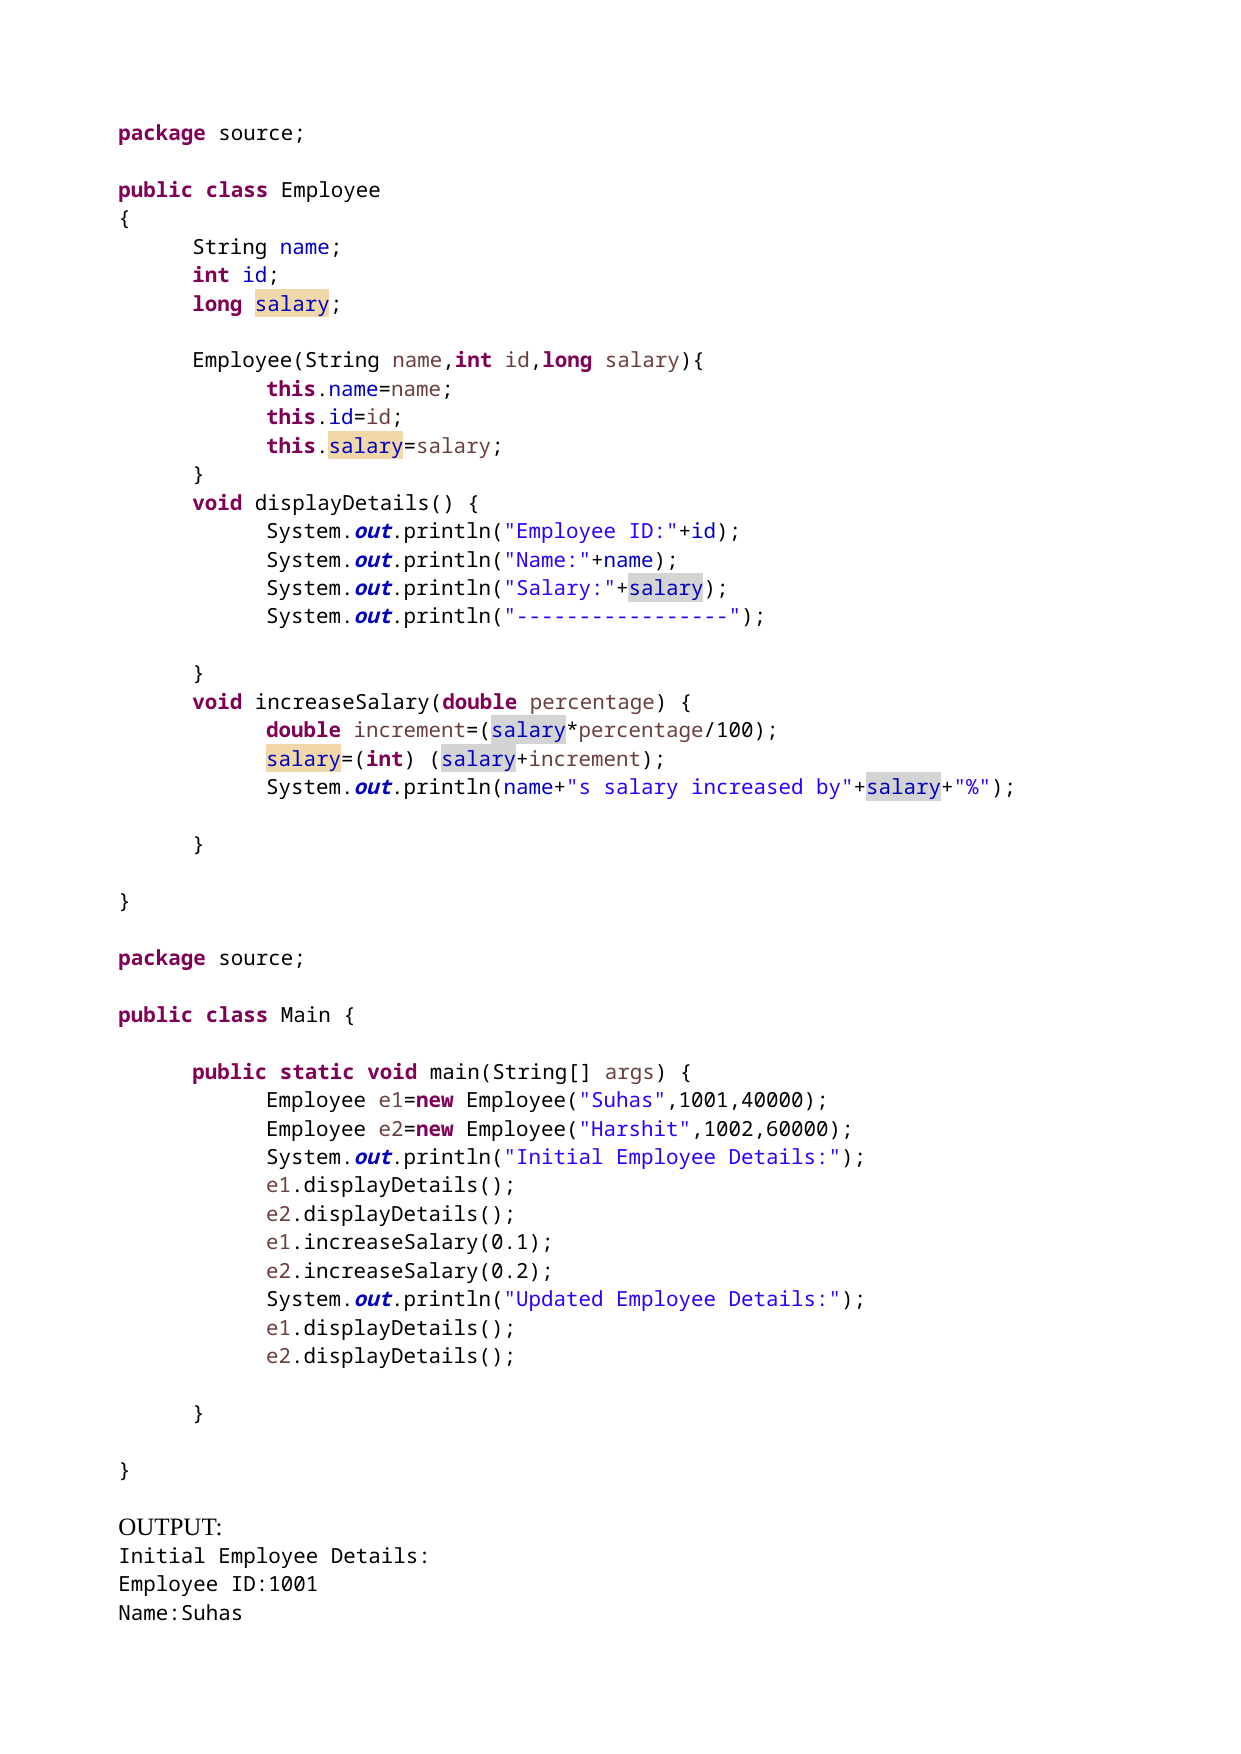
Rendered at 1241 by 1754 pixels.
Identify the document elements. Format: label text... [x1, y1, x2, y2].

text package source; [118, 118, 1122, 147]
text System.out.println("Initial Employee Details:"); [118, 1142, 1122, 1171]
text } [118, 829, 1122, 857]
text void displayDetails() { [118, 488, 1122, 516]
text System.out.println("Name:"+name); [118, 545, 1122, 573]
text } [118, 658, 1122, 687]
text int id; [118, 260, 1122, 289]
text package source; [118, 943, 1122, 972]
text e2.displayDetails(); [118, 1341, 1122, 1370]
text OUTPUT: [118, 1512, 1122, 1541]
text e1.displayDetails(); [118, 1171, 1122, 1199]
text } [118, 886, 1122, 914]
text public class Employee [118, 175, 1122, 203]
text this.id=id; [118, 402, 1122, 431]
text e2.increaseSalary(0.2); [118, 1256, 1122, 1284]
text Initial Employee Details: [118, 1541, 1122, 1569]
text System.out.println("-----------------"); [118, 602, 1122, 630]
text Employee e2=new Employee("Harshit",1002,60000); [118, 1114, 1122, 1142]
text } [118, 1398, 1122, 1427]
text Employee(String name,int id,long salary){ [118, 346, 1122, 374]
text long salary; [118, 289, 1122, 317]
text e1.displayDetails(); [118, 1313, 1122, 1341]
text String name; [118, 232, 1122, 260]
text Employee ID:1001 [118, 1569, 1122, 1598]
text } [118, 1455, 1122, 1483]
text salary=(int) (salary+increment); [118, 744, 1122, 772]
text e2.displayDetails(); [118, 1199, 1122, 1227]
text this.salary=salary; [118, 431, 1122, 459]
text Employee e1=new Employee("Suhas",1001,40000); [118, 1085, 1122, 1114]
text Name:Suhas [118, 1598, 1122, 1626]
text void increaseSalary(double percentage) { [118, 687, 1122, 715]
text System.out.println(name+"s salary increased by"+salary+"%"); [118, 772, 1122, 801]
text this.name=name; [118, 374, 1122, 402]
text System.out.println("Updated Employee Details:"); [118, 1284, 1122, 1313]
text double increment=(salary*percentage/100); [118, 715, 1122, 744]
text public class Main { [118, 1000, 1122, 1028]
text System.out.println("Salary:"+salary); [118, 573, 1122, 602]
text { [118, 203, 1122, 232]
text } [118, 459, 1122, 488]
text e1.increaseSalary(0.1); [118, 1227, 1122, 1256]
text System.out.println("Employee ID:"+id); [118, 516, 1122, 545]
text public static void main(String[] args) { [118, 1057, 1122, 1085]
